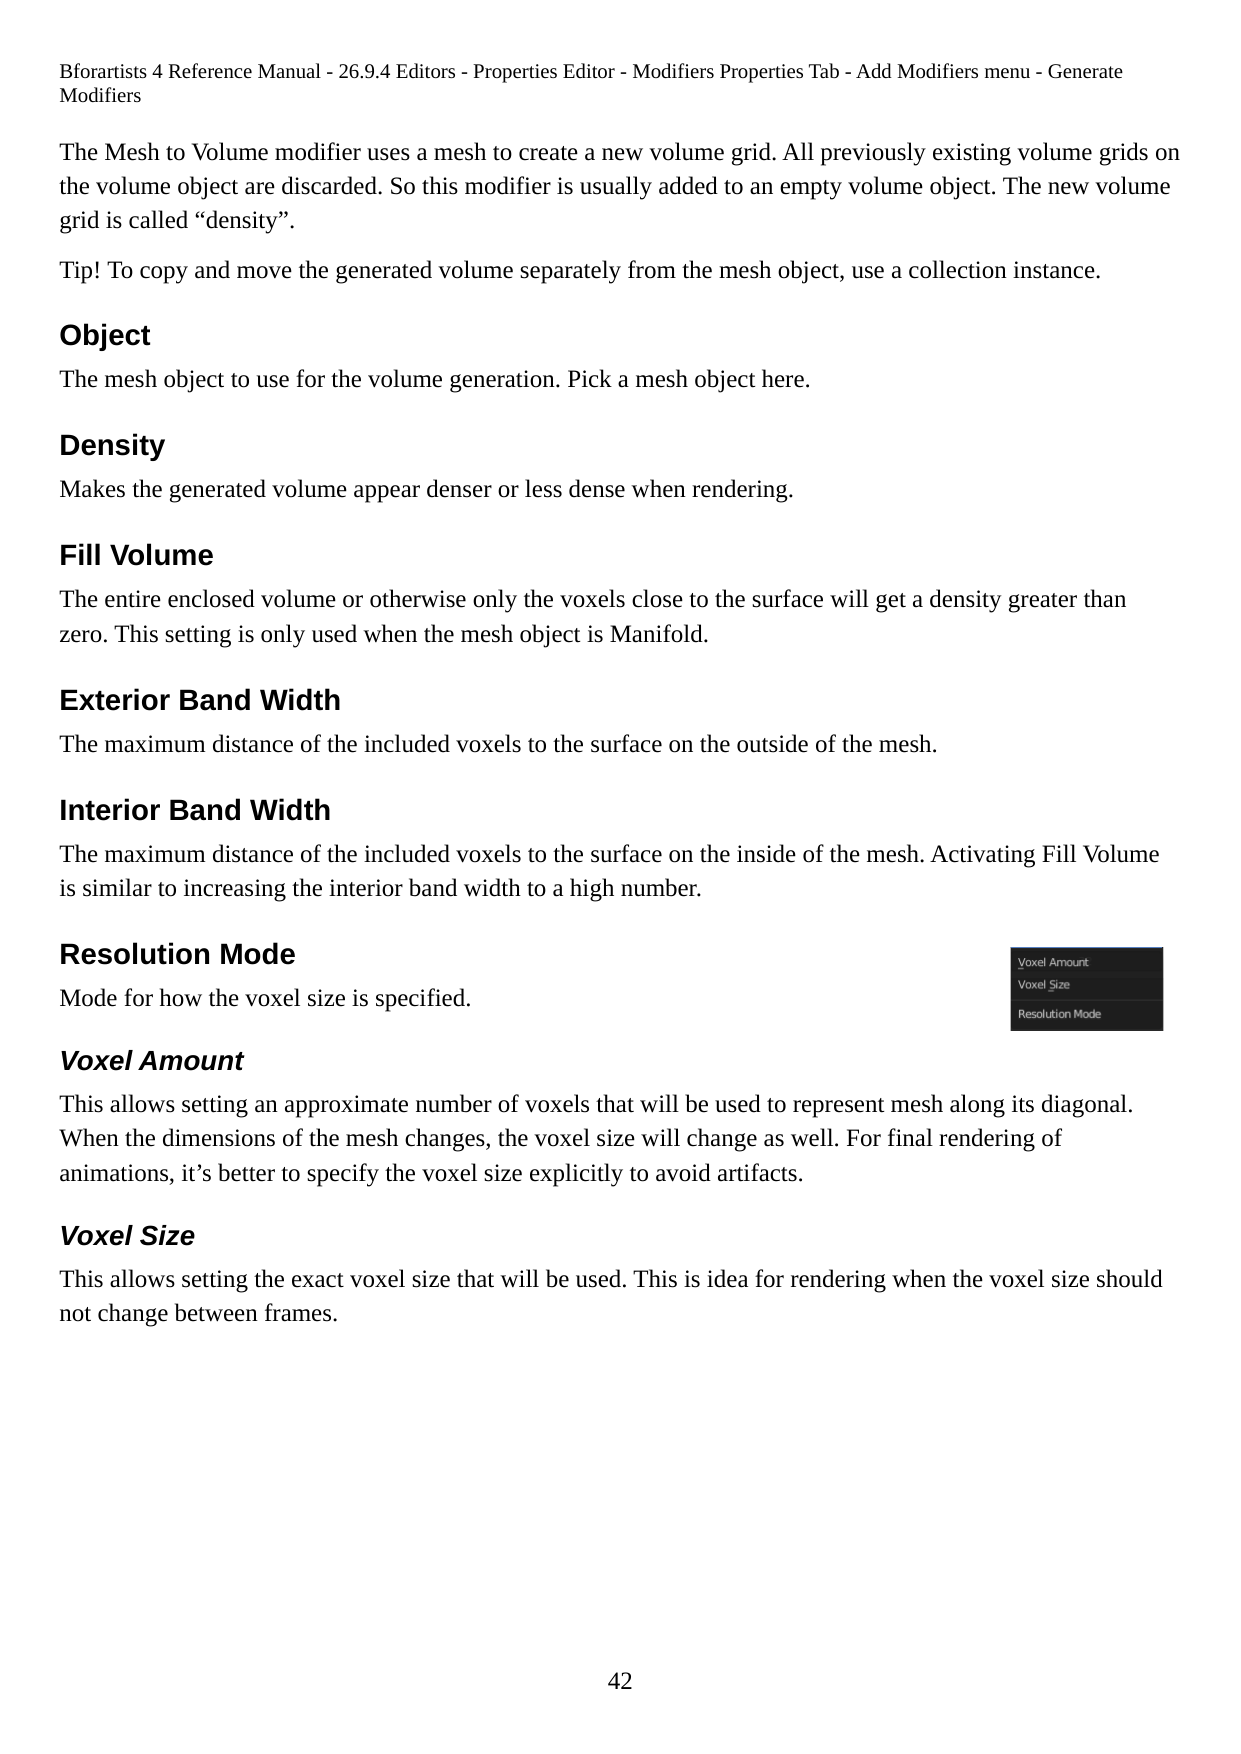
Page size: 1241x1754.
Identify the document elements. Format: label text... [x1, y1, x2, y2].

subtitle Interior Band Width [59, 792, 1181, 826]
text Mode for how the voxel size is specified. [59, 983, 1010, 1012]
text This allows setting an approximate number of voxels that will be used to represent mesh along its diagonal. When the dimensions of the mesh changes, the voxel size will change as well. For final rendering of animations, it’s better to specify the voxel size explicitly to avoid artifacts. [59, 1089, 1181, 1187]
subtitle Fill Volume [59, 538, 1181, 572]
text Tip! To copy and move the generated volume separately from the mesh object, use a collection instance. [59, 255, 1181, 283]
subtitle Object [59, 318, 1181, 352]
subtitle Voxel Amount [59, 1044, 1181, 1076]
text The maximum distance of the included voxels to the surface on the outside of the mesh. [59, 729, 1181, 757]
subtitle Resolution Mode [59, 937, 1181, 971]
text This allows setting the exact voxel size that will be used. This is idea for rendering when the voxel size should not change between frames. [59, 1264, 1181, 1327]
text The entire enclosed volume or otherwise only the voxels close to the surface will get a density greater than zero. This setting is only used when the mesh object is Manifold. [59, 584, 1181, 648]
text Makes the generated volume appear denser or less dense when rendering. [59, 474, 1181, 503]
subtitle Exterior Band Width [59, 682, 1181, 716]
text The mesh object to use for the volume generation. Pick a mesh object here. [59, 364, 1181, 393]
text The maximum distance of the included voxels to the surface on the inside of the mesh. Activating Fill Volume is similar to increasing the interior band width to a high number. [59, 839, 1181, 902]
subtitle Density [59, 428, 1181, 462]
picture [1010, 947, 1164, 1031]
text The Mesh to Volume modifier uses a mesh to create a new volume grid. All previously existing volume grids on the volume object are discarded. So this modifier is usually added to an empty volume object. The new volume grid is called “density”. [59, 137, 1181, 234]
subtitle Voxel Size [59, 1219, 1181, 1251]
